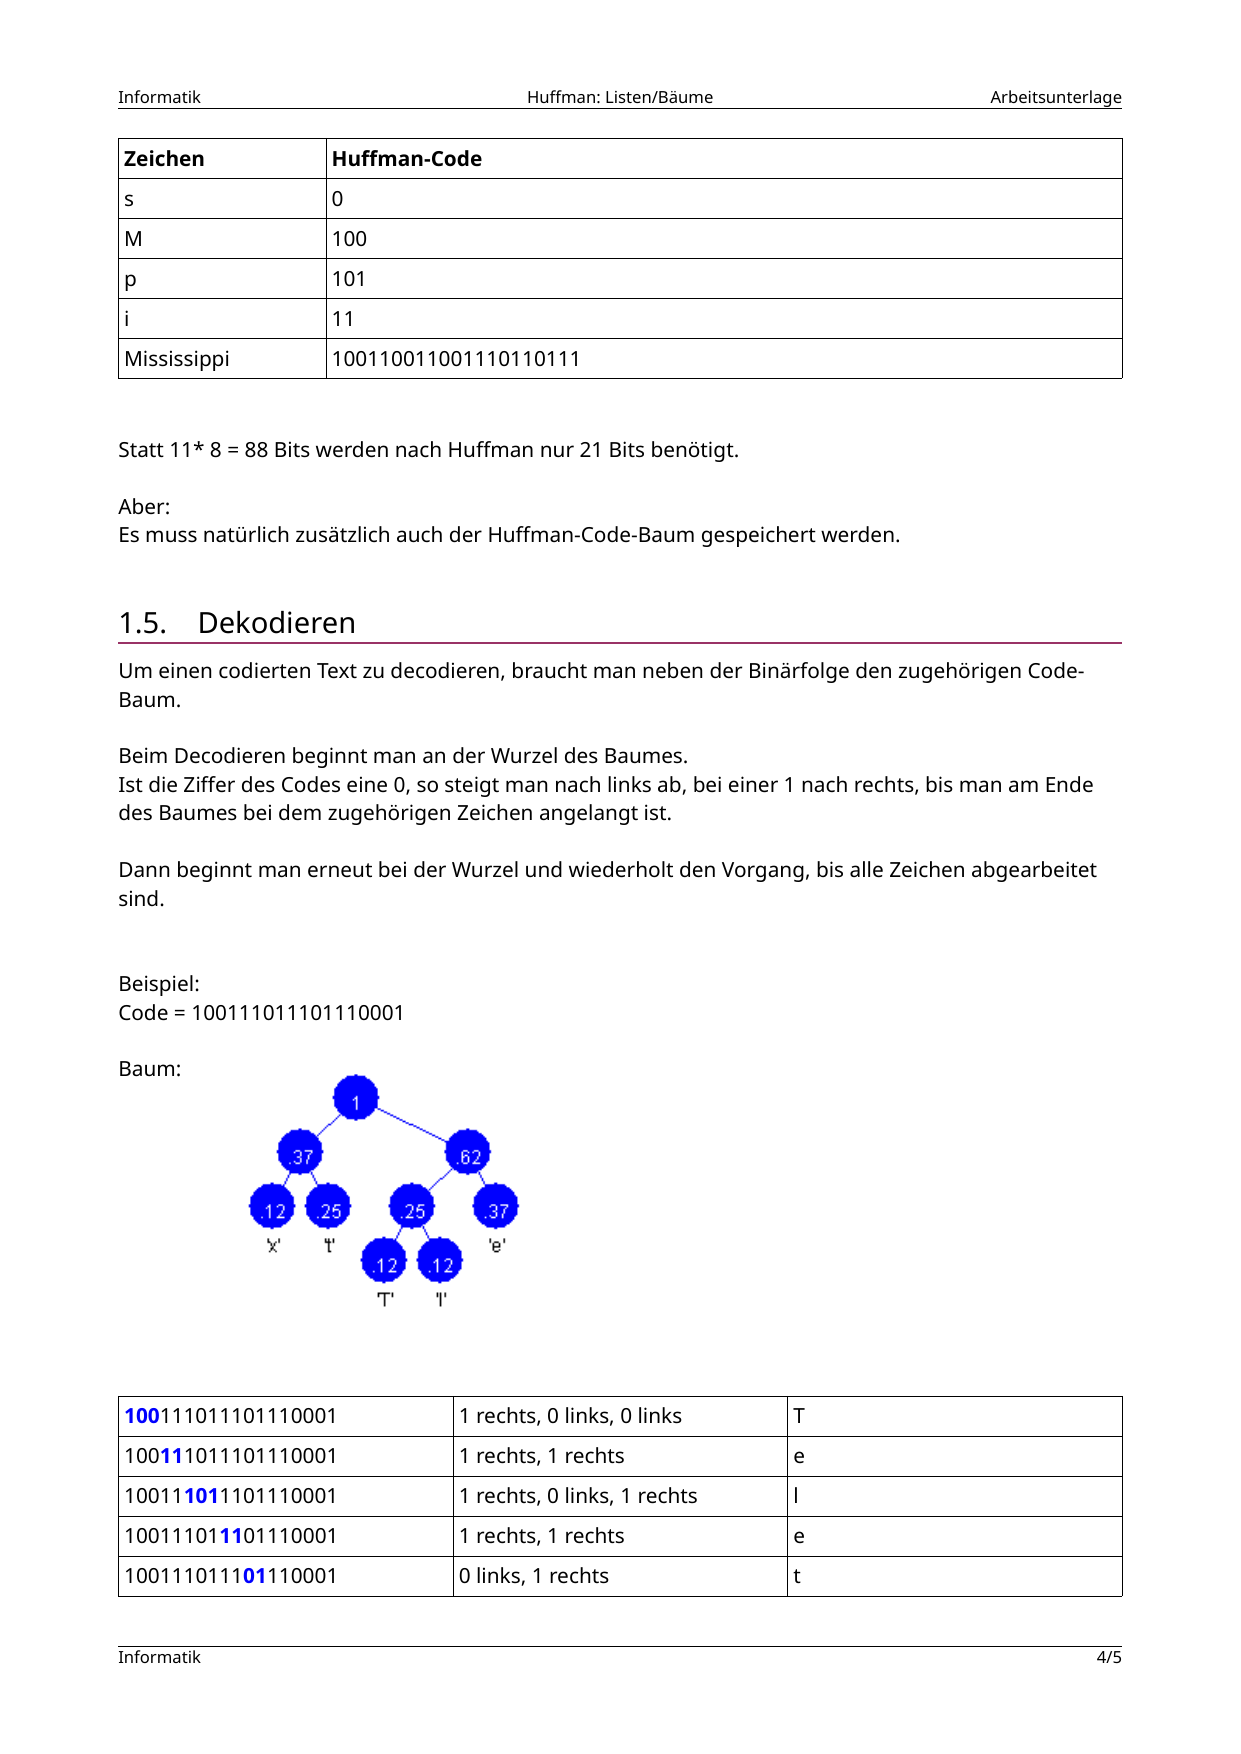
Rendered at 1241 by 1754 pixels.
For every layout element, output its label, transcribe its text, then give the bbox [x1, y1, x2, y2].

table_cell s [119, 179, 326, 218]
table_cell 1 rechts, 1 rechts [454, 1437, 787, 1476]
table_header 1 rechts, 0 links, 0 links [454, 1397, 787, 1436]
table_header Huffman-Code [327, 139, 1122, 178]
table_cell 11 [327, 299, 1122, 338]
table_cell 100111011101110001 [119, 1437, 453, 1476]
table_cell Mississippi [119, 339, 326, 378]
text Ist die Ziffer des Codes eine 0, so steigt man nach links ab, bei einer 1 nach rechts, bis man am Ende des Baumes bei dem zugehörigen Zeichen angelangt ist. [118, 770, 1122, 827]
table_cell 101 [327, 259, 1122, 298]
table_cell 100111011101110001 [119, 1517, 453, 1556]
table_cell t [788, 1557, 1122, 1596]
text Es muss natürlich zusätzlich auch der Huffman-Code-Baum gespeichert werden. [118, 520, 1122, 549]
table_cell 0 [327, 179, 1122, 218]
table_cell p [119, 259, 326, 298]
table_header T [788, 1397, 1122, 1436]
table_cell i [119, 299, 326, 338]
picture [246, 1073, 527, 1316]
table_cell l [788, 1477, 1122, 1516]
subtitle Dekodieren [118, 602, 1122, 642]
table_cell e [788, 1517, 1122, 1556]
table_cell 100 [327, 219, 1122, 258]
text Beim Decodieren beginnt man an der Wurzel des Baumes. [118, 742, 1122, 770]
text Beispiel: Code = 100111011101110001 [118, 941, 1122, 1054]
table_cell 100111011101110001 [119, 1557, 453, 1596]
table_cell 100110011001110110111 [327, 339, 1122, 378]
table_cell 1 rechts, 0 links, 1 rechts [454, 1477, 787, 1516]
text Dann beginnt man erneut bei der Wurzel und wiederholt den Vorgang, bis alle Zeichen abgearbeitet sind. [118, 855, 1122, 912]
text Aber: [118, 492, 1122, 520]
table_cell e [788, 1437, 1122, 1476]
table_header Zeichen [119, 139, 326, 178]
table_header 100111011101110001 [119, 1397, 453, 1436]
table_cell M [119, 219, 326, 258]
table_cell 1 rechts, 1 rechts [454, 1517, 787, 1556]
table_cell 0 links, 1 rechts [454, 1557, 787, 1596]
text Baum: [118, 1054, 1122, 1367]
text Um einen codierten Text zu decodieren, braucht man neben der Binärfolge den zugehörigen Code-Baum. [118, 656, 1122, 713]
table_cell 100111011101110001 [119, 1477, 453, 1516]
text Statt 11* 8 = 88 Bits werden nach Huffman nur 21 Bits benötigt. [118, 435, 1122, 463]
